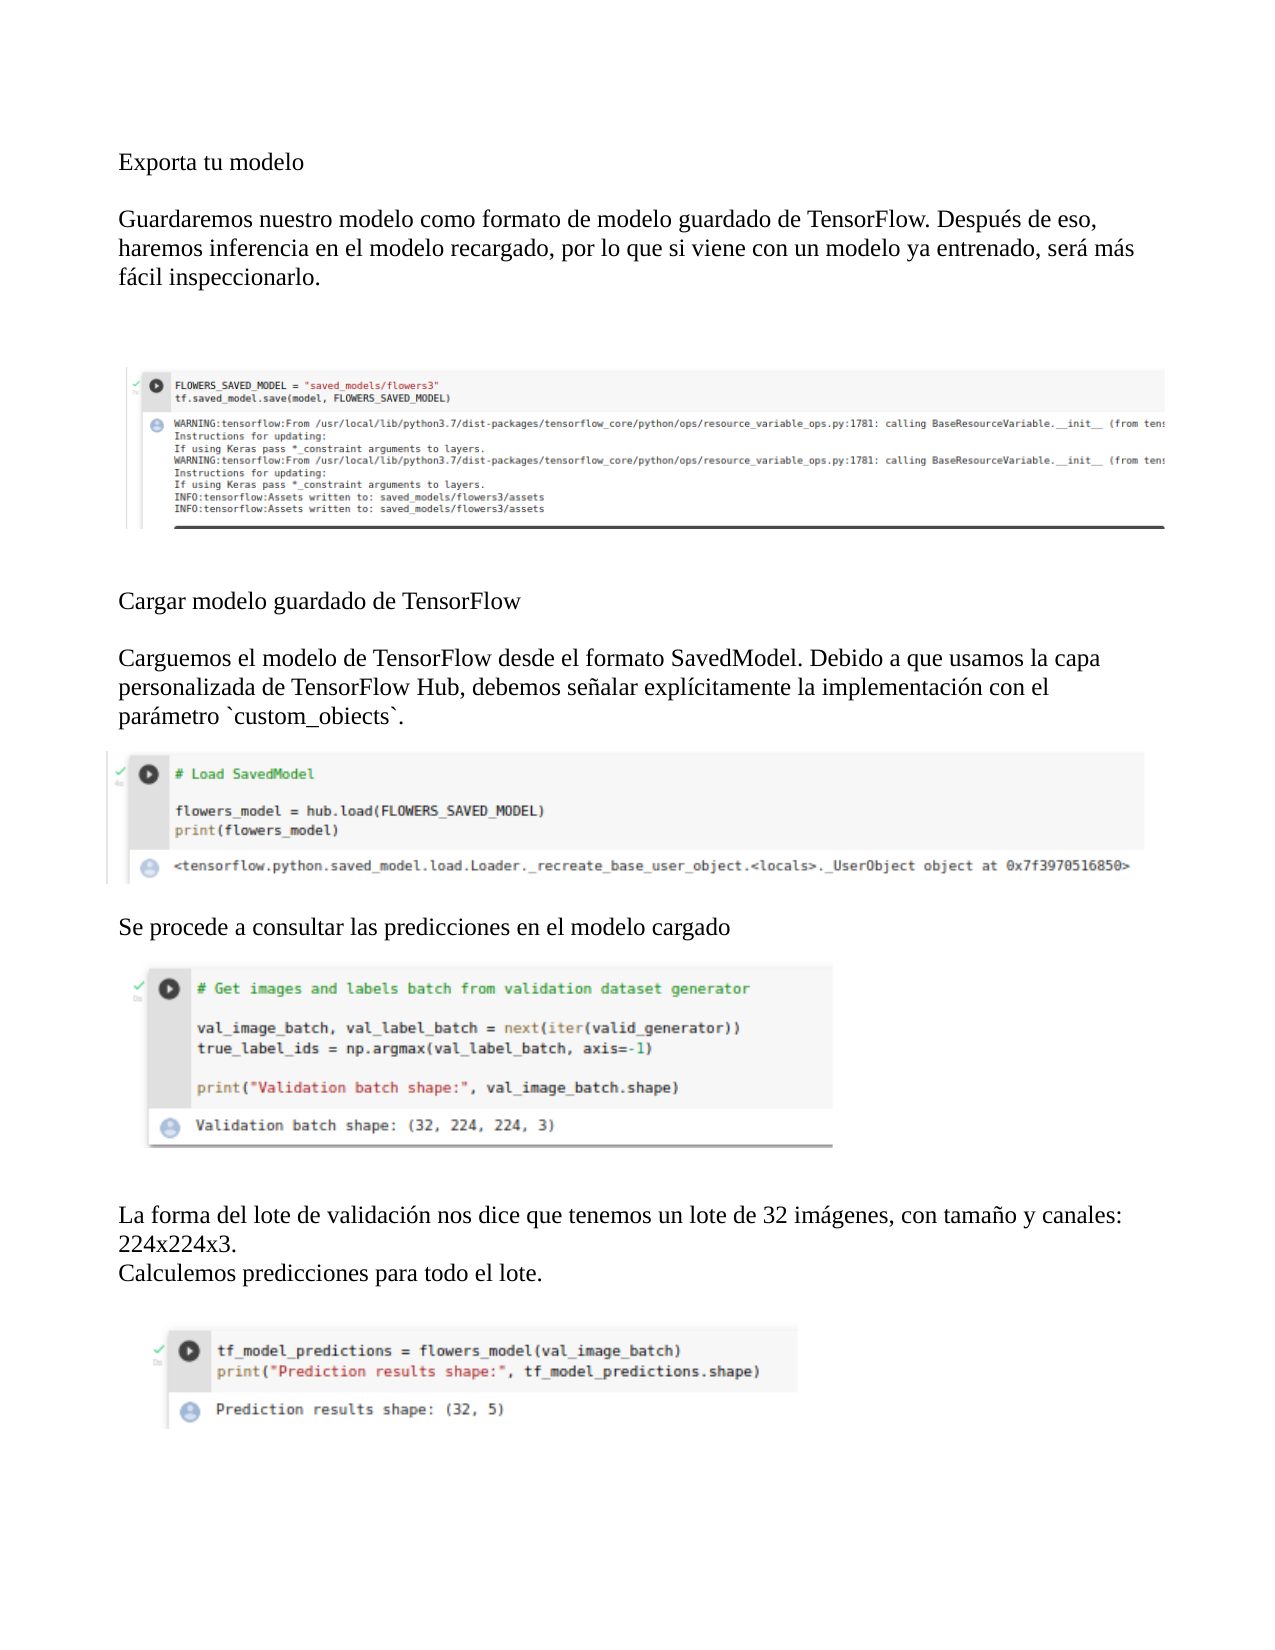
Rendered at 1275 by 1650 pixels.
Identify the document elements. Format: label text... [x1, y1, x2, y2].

picture [126, 367, 1165, 529]
text Calculemos predicciones para todo el lote. [118, 1258, 1157, 1287]
text Guardaremos nuestro modelo como formato de modelo guardado de TensorFlow. Después de eso, haremos inferencia en el modelo recargado, por lo que si viene con un modelo ya entrenado, será más fácil inspeccionarlo. [118, 204, 1157, 291]
text Exporta tu modelo [118, 147, 1157, 176]
picture [105, 751, 1145, 884]
picture [152, 1315, 798, 1429]
picture [132, 961, 833, 1148]
text Carguemos el modelo de TensorFlow desde el formato SavedModel. Debido a que usamos la capa personalizada de TensorFlow Hub, debemos señalar explícitamente la implementación con el parámetro `custom_obiects`. [118, 643, 1157, 729]
text La forma del lote de validación nos dice que tenemos un lote de 32 imágenes, con tamaño y canales: 224x224x3. [118, 1200, 1157, 1258]
text Se procede a consultar las predicciones en el modelo cargado [118, 912, 1157, 941]
text Cargar modelo guardado de TensorFlow [118, 586, 1157, 614]
